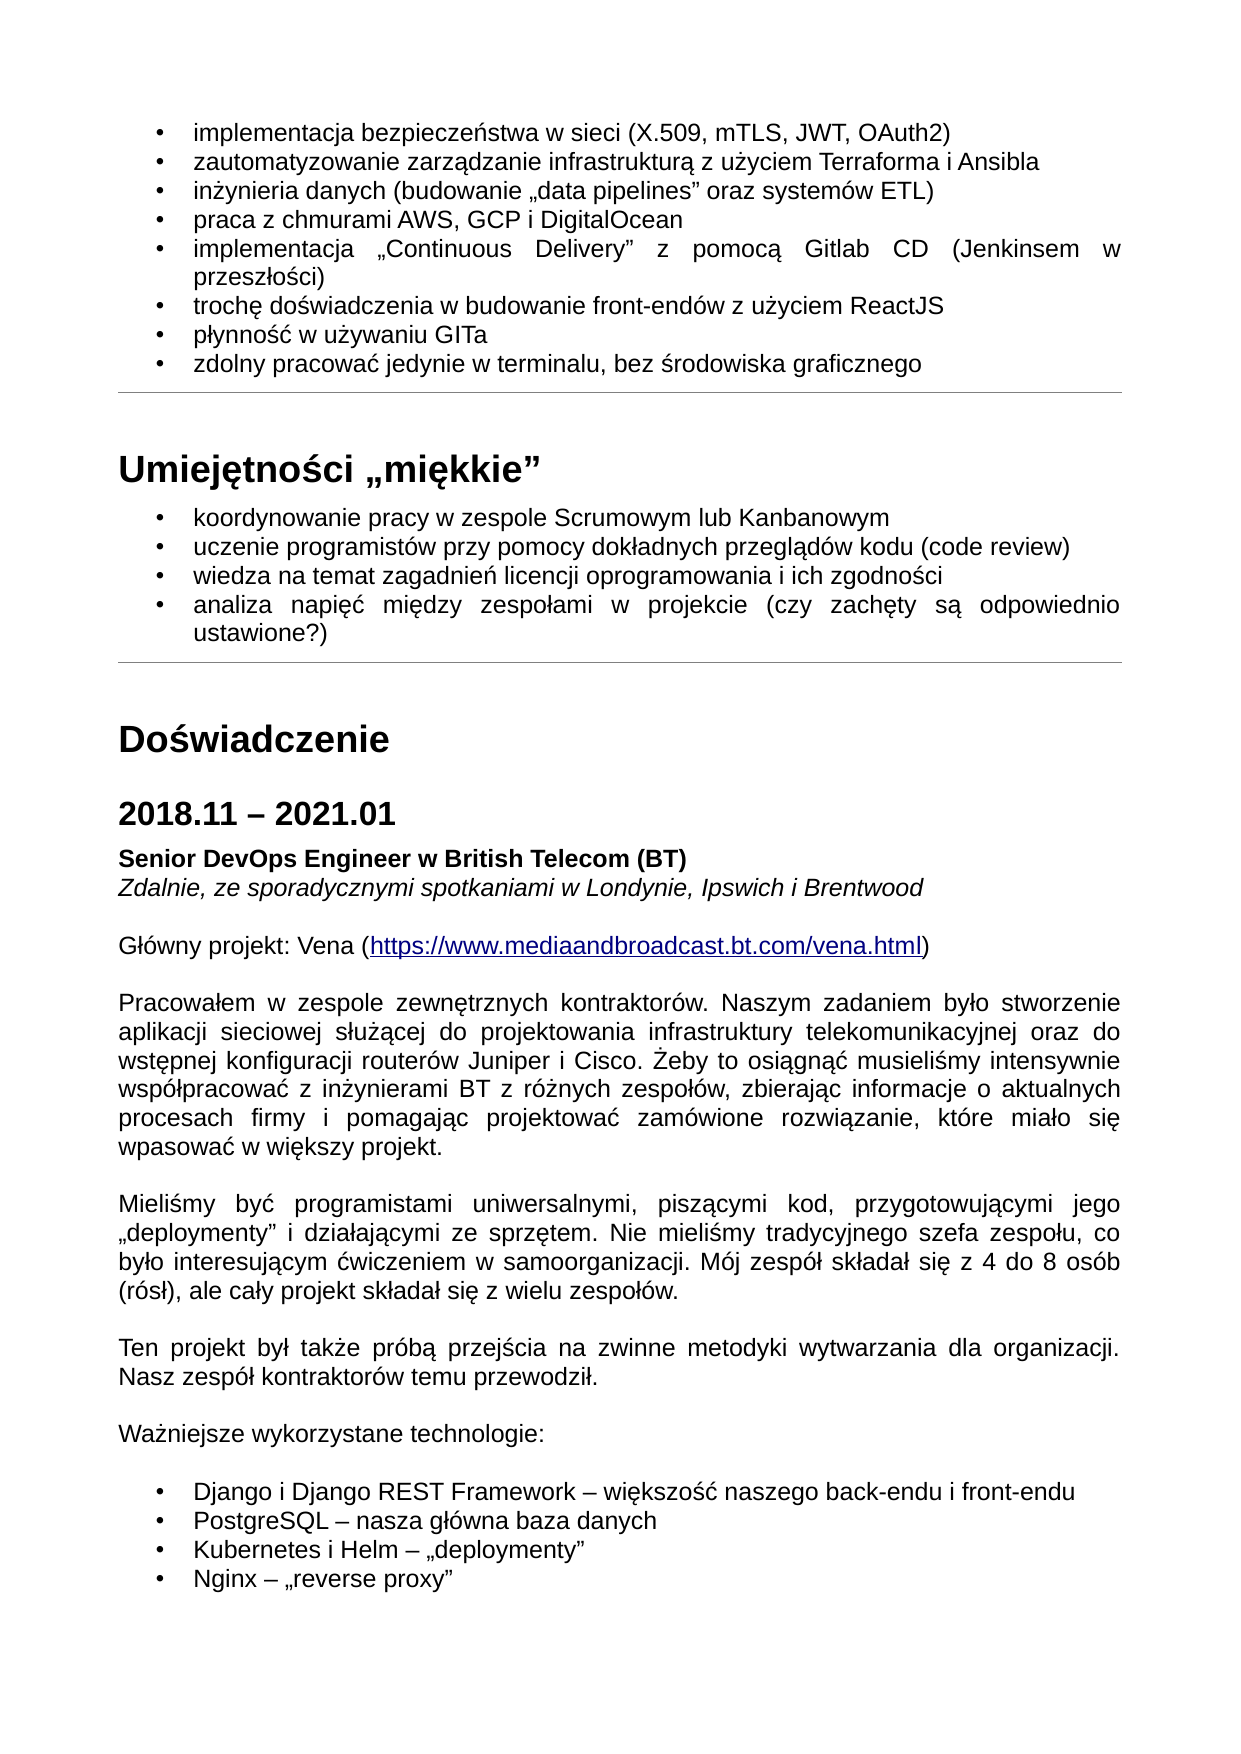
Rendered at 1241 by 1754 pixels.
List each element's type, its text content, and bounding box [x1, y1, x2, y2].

list praca z chmurami AWS, GCP i DigitalOcean [156, 205, 1122, 233]
list zdolny pracować jedynie w terminalu, bez środowiska graficznego [156, 349, 1122, 378]
text Senior DevOps Engineer w British Telecom (BT) [118, 844, 1122, 873]
list implementacja „Continuous Delivery” z pomocą Gitlab CD (Jenkinsem w przeszłości) [156, 233, 1122, 291]
list analiza napięć między zespołami w projekcie (czy zachęty są odpowiednio ustawione?) [156, 589, 1122, 647]
text Mieliśmy być programistami uniwersalnymi, piszącymi kod, przygotowującymi jego „deploymenty” i działającymi ze sprzętem. Nie mieliśmy tradycyjnego szefa zespołu, co było interesującym ćwiczeniem w samoorganizacji. Mój zespół składał się z 4 do 8 osób (rósł), ale cały projekt składał się z wielu zespołów. [118, 1189, 1122, 1304]
text Pracowałem w zespole zewnętrznych kontraktorów. Naszym zadaniem było stworzenie aplikacji sieciowej służącej do projektowania infrastruktury telekomunikacyjnej oraz do wstępnej konfiguracji routerów Juniper i Cisco. Żeby to osiągnąć musieliśmy intensywnie współpracować z inżynierami BT z różnych zespołów, zbierając informacje o aktualnych procesach firmy i pomagając projektować zamówione rozwiązanie, które miało się wpasować w większy projekt. [118, 988, 1122, 1161]
text Ten projekt był także próbą przejścia na zwinne metodyki wytwarzania dla organizacji. Nasz zespół kontraktorów temu przewodził. [118, 1333, 1122, 1391]
list Nginx – „reverse proxy” [156, 1563, 1122, 1592]
text Zdalnie, ze sporadycznymi spotkaniami w Londynie, Ipswich i Brentwood [118, 873, 1122, 902]
list Kubernetes i Helm – „deploymenty” [156, 1535, 1122, 1563]
subtitle 2018.11 – 2021.01 [118, 793, 1122, 832]
list wiedza na temat zagadnień licencji oprogramowania i ich zgodności [156, 561, 1122, 589]
text Główny projekt: Vena (https://www.mediaandbroadcast.bt.com/vena.html) [118, 931, 1122, 959]
subtitle Umiejętności „miękkie” [118, 447, 1122, 491]
list uczenie programistów przy pomocy dokładnych przeglądów kodu (code review) [156, 532, 1122, 561]
list inżynieria danych (budowanie „data pipelines” oraz systemów ETL) [156, 176, 1122, 205]
list płynność w używaniu GITa [156, 320, 1122, 349]
list koordynowanie pracy w zespole Scrumowym lub Kanbanowym [156, 503, 1122, 532]
list trochę doświadczenia w budowanie front-endów z użyciem ReactJS [156, 291, 1122, 320]
list Django i Django REST Framework – większość naszego back-endu i front-endu [156, 1477, 1122, 1506]
text Ważniejsze wykorzystane technologie: [118, 1419, 1122, 1448]
list zautomatyzowanie zarządzanie infrastrukturą z użyciem Terraforma i Ansibla [156, 147, 1122, 176]
list PostgreSQL – nasza główna baza danych [156, 1506, 1122, 1535]
list implementacja bezpieczeństwa w sieci (X.509, mTLS, JWT, OAuth2) [156, 118, 1122, 147]
subtitle Doświadczenie [118, 716, 1122, 760]
